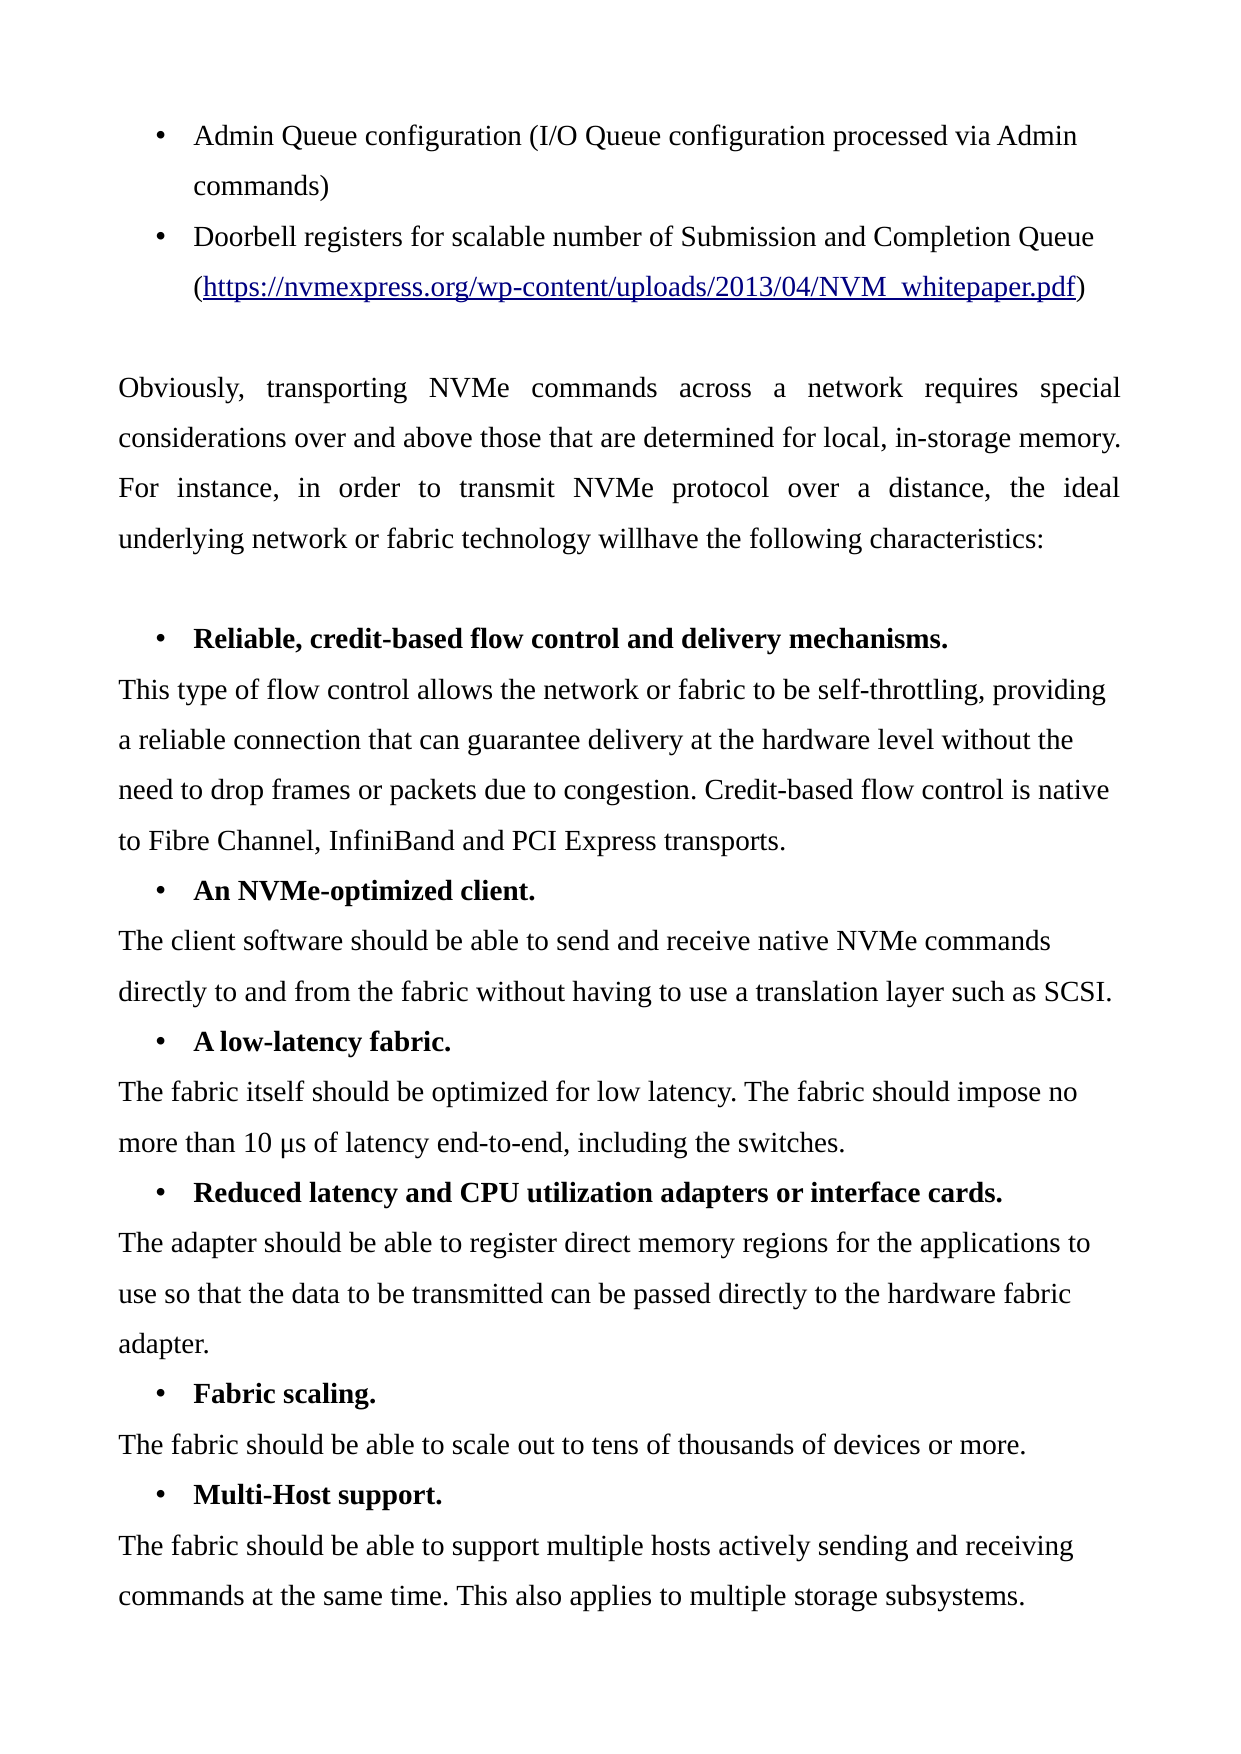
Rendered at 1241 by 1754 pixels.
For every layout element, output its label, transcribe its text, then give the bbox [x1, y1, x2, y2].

list Reliable, credit-based flow control and delivery mechanisms. [156, 621, 1122, 655]
text The fabric should be able to scale out to tens of thousands of devices or more. [118, 1427, 1122, 1461]
list Doorbell registers for scalable number of Submission and Completion Queue [156, 219, 1122, 252]
list An NVMe-optimized client. [156, 873, 1122, 907]
list Admin Queue configuration (I/O Queue configuration processed via Admin commands) [156, 118, 1122, 202]
list (https://nvmexpress.org/wp-content/uploads/2013/04/NVM_whitepaper.pdf) [156, 269, 1122, 303]
list Fabric scaling. [156, 1377, 1122, 1410]
text This type of flow control allows the network or fabric to be self-throttling, providing a reliable connection that can guarantee delivery at the hardware level without the need to drop frames or packets due to congestion. Credit-based flow control is native to Fibre Channel, InfiniBand and PCI Express transports. [118, 672, 1122, 856]
text The fabric itself should be optimized for low latency. The fabric should impose no more than 10 μs of latency end-to-end, including the switches. [118, 1074, 1122, 1158]
text Obviously, transporting NVMe commands across a network requires special considerations over and above those that are determined for local, in-storage memory. For instance, in order to transmit NVMe protocol over a distance, the ideal underlying network or fabric technology willhave the following characteristics: [118, 370, 1122, 554]
list Reduced latency and CPU utilization adapters or interface cards. [156, 1175, 1122, 1209]
text The adapter should be able to register direct memory regions for the applications to use so that the data to be transmitted can be passed directly to the hardware fabric adapter. [118, 1226, 1122, 1360]
text The fabric should be able to support multiple hosts actively sending and receiving commands at the same time. This also applies to multiple storage subsystems. [118, 1528, 1122, 1612]
text The client software should be able to send and receive native NVMe commands directly to and from the fabric without having to use a translation layer such as SCSI. [118, 923, 1122, 1007]
list Multi-Host support. [156, 1477, 1122, 1511]
list A low-latency fabric. [156, 1024, 1122, 1058]
